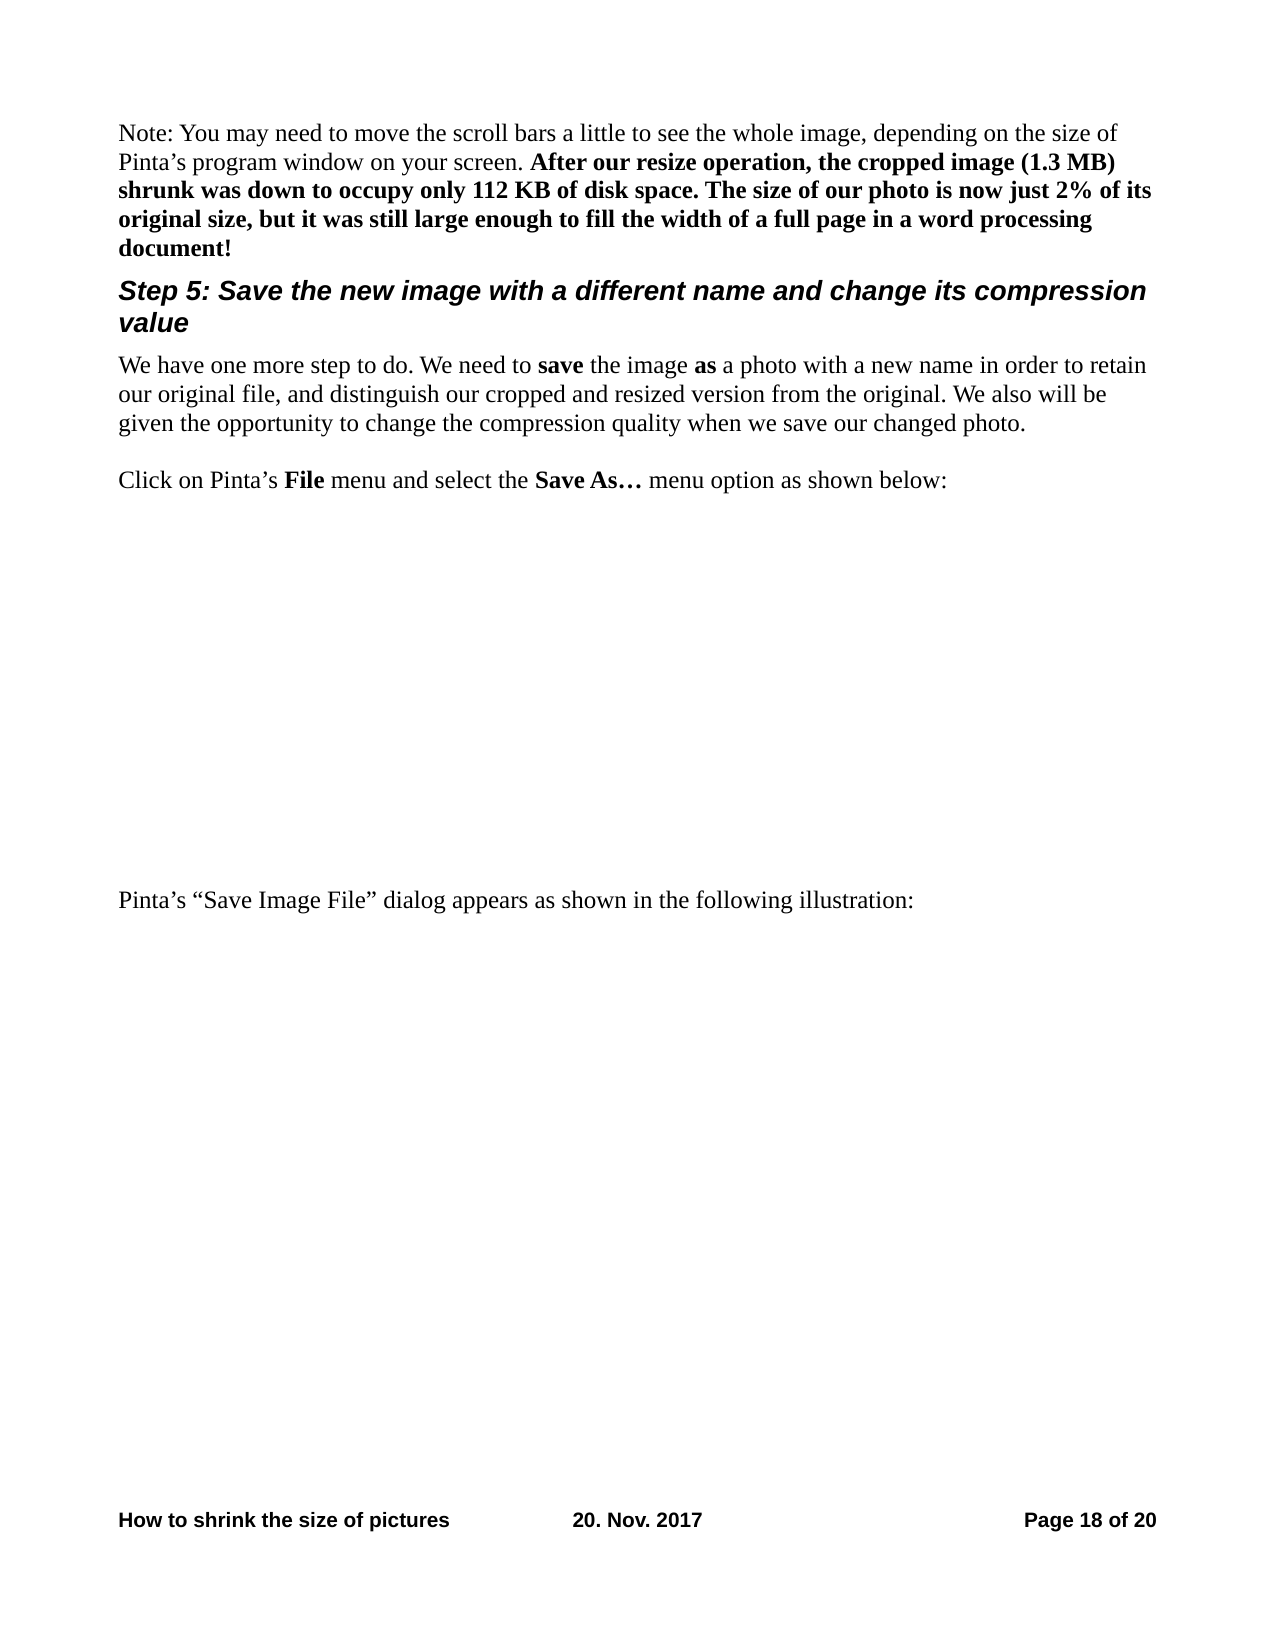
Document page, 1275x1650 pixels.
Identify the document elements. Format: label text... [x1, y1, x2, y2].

text Click on Pinta’s File menu and select the Save As… menu option as shown below: [118, 466, 1157, 494]
text We have one more step to do. We need to save the image as a photo with a new name in order to retain our original file, and distinguish our cropped and resized version from the original. We also will be given the opportunity to change the compression quality when we save our changed photo. [118, 351, 1157, 437]
subtitle Step 5: Save the new image with a different name and change its compression value [118, 274, 1157, 338]
text Pinta’s “Save Image File” dialog appears as shown in the following illustration: [118, 885, 1157, 914]
text Note: You may need to move the scroll bars a little to see the whole image, depending on the size of Pinta’s program window on your screen. After our resize operation, the cropped image (1.3 MB) shrunk was down to occupy only 112 KB of disk space. The size of our photo is now just 2% of its original size, but it was still large enough to fill the width of a full page in a word processing document! [118, 118, 1157, 262]
